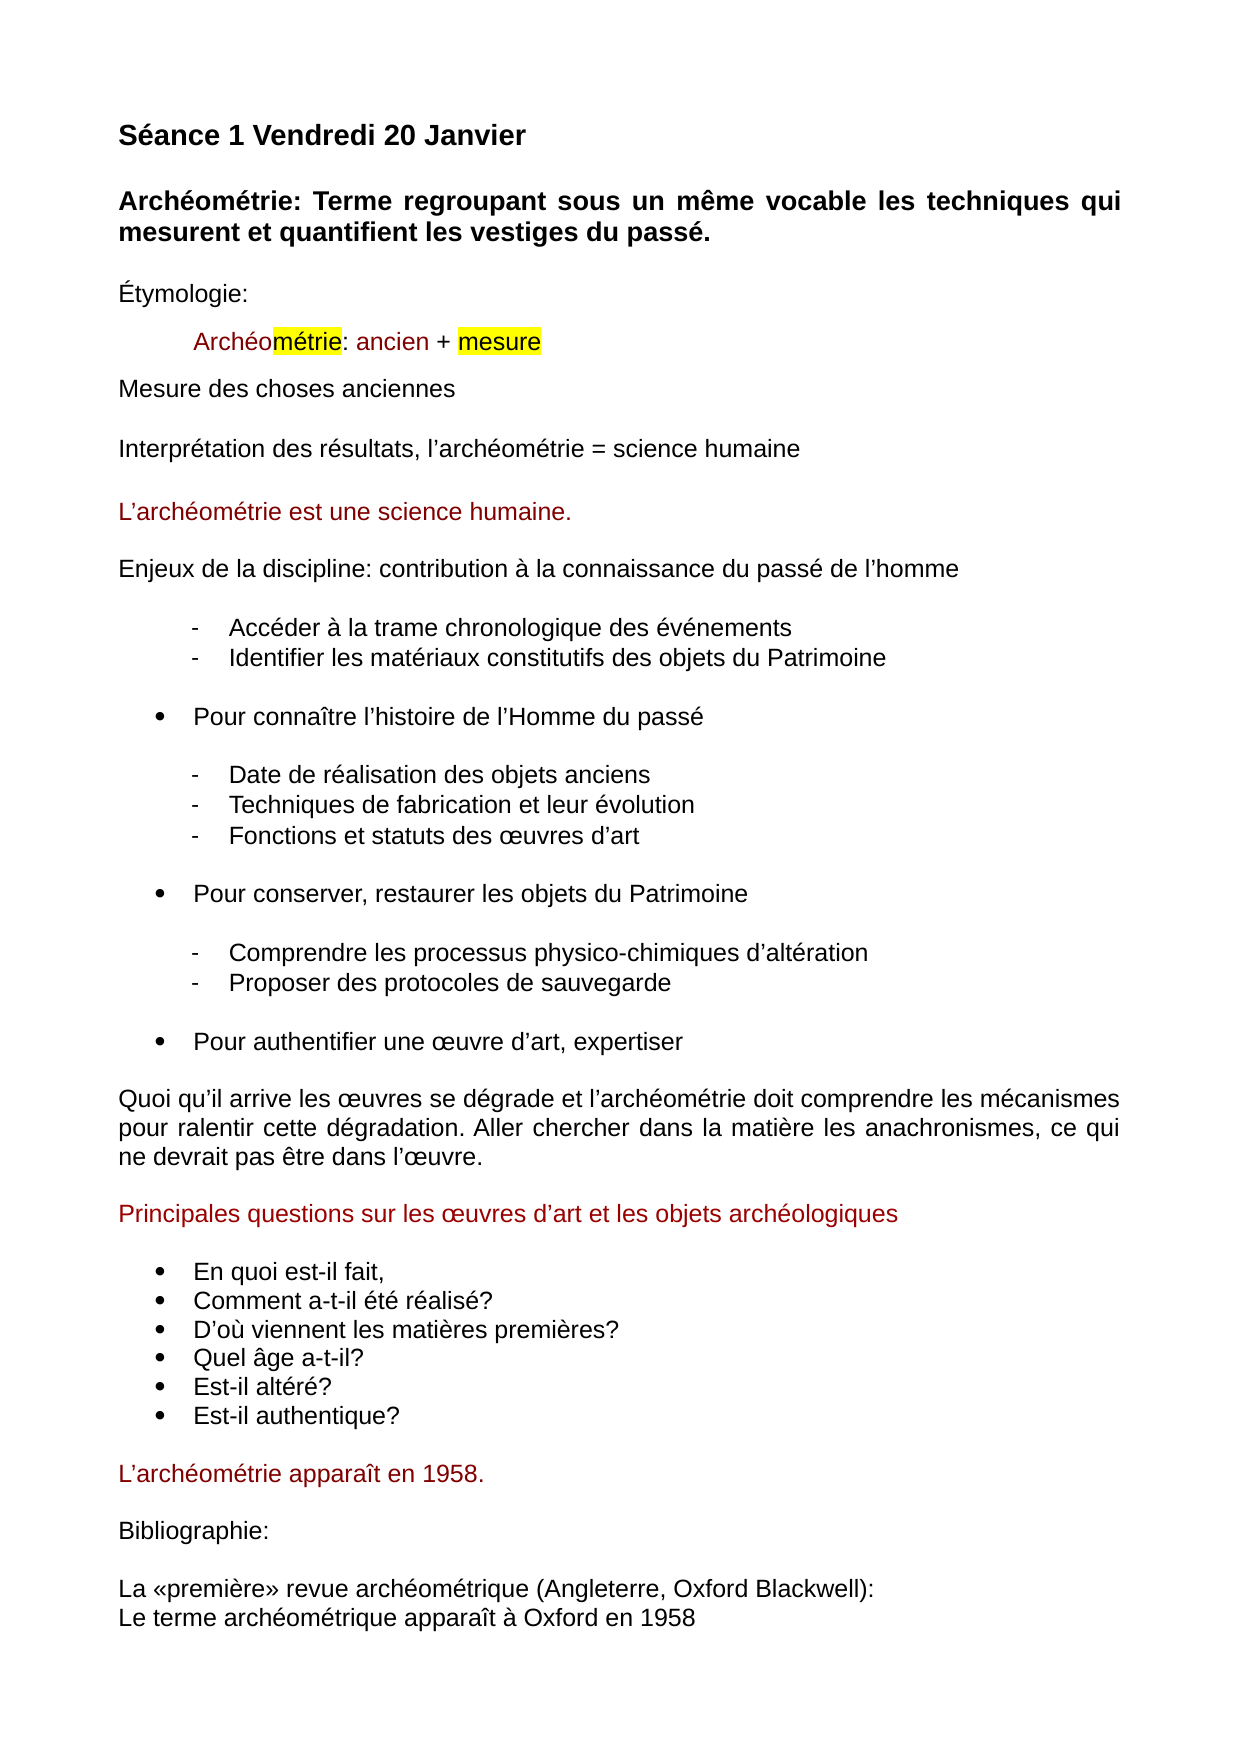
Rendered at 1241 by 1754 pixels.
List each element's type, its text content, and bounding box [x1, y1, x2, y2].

list Identifier les matériaux constitutifs des objets du Patrimoine [191, 642, 1122, 673]
list Accéder à la trame chronologique des événements [191, 612, 1122, 642]
list Proposer des protocoles de sauvegarde [191, 967, 1122, 998]
list Pour connaître l’histoire de l’Homme du passé [156, 701, 1122, 730]
list Date de réalisation des objets anciens [191, 759, 1122, 789]
list Quel âge a-t-il? [156, 1343, 1122, 1372]
text Étymologie: [118, 279, 1122, 308]
list En quoi est-il fait, [156, 1257, 1122, 1286]
list Est-il authentique? [156, 1401, 1122, 1430]
text Archéométrie: Terme regroupant sous un même vocable les techniques qui mesurent et quantifient les vestiges du passé. [118, 185, 1122, 248]
list Archéométrie: ancien + mesure [193, 327, 1122, 355]
list Comment a-t-il été réalisé? [156, 1286, 1122, 1314]
text Bibliographie: [118, 1516, 1122, 1545]
list Comprendre les processus physico-chimiques d’altération [191, 937, 1122, 967]
list Techniques de fabrication et leur évolution [191, 789, 1122, 820]
list Pour conserver, restaurer les objets du Patrimoine [156, 879, 1122, 908]
text La «première» revue archéométrique (Angleterre, Oxford Blackwell): [118, 1574, 1122, 1602]
list D’où viennent les matières premières? [156, 1314, 1122, 1343]
text Enjeux de la discipline: contribution à la connaissance du passé de l’homme [118, 554, 1122, 583]
text Le terme archéométrique apparaît à Oxford en 1958 [118, 1602, 1122, 1631]
text Séance 1 Vendredi 20 Janvier [118, 118, 1122, 152]
list Est-il altéré? [156, 1372, 1122, 1401]
list Fonctions et statuts des œuvres d’art [191, 820, 1122, 851]
text Mesure des choses anciennes [118, 374, 1122, 403]
text Interprétation des résultats, l’archéométrie = science humaine [118, 432, 1122, 463]
list Pour authentifier une œuvre d’art, expertiser [156, 1027, 1122, 1056]
text L’archéométrie est une science humaine. [118, 497, 1122, 525]
text Principales questions sur les œuvres d’art et les objets archéologiques [118, 1199, 1122, 1228]
text Quoi qu’il arrive les œuvres se dégrade et l’archéométrie doit comprendre les mécanismes pour ralentir cette dégradation. Aller chercher dans la matière les anachronismes, ce qui ne devrait pas être dans l’œuvre. [118, 1084, 1122, 1171]
list L’archéométrie apparaît en 1958. [118, 1459, 1122, 1487]
